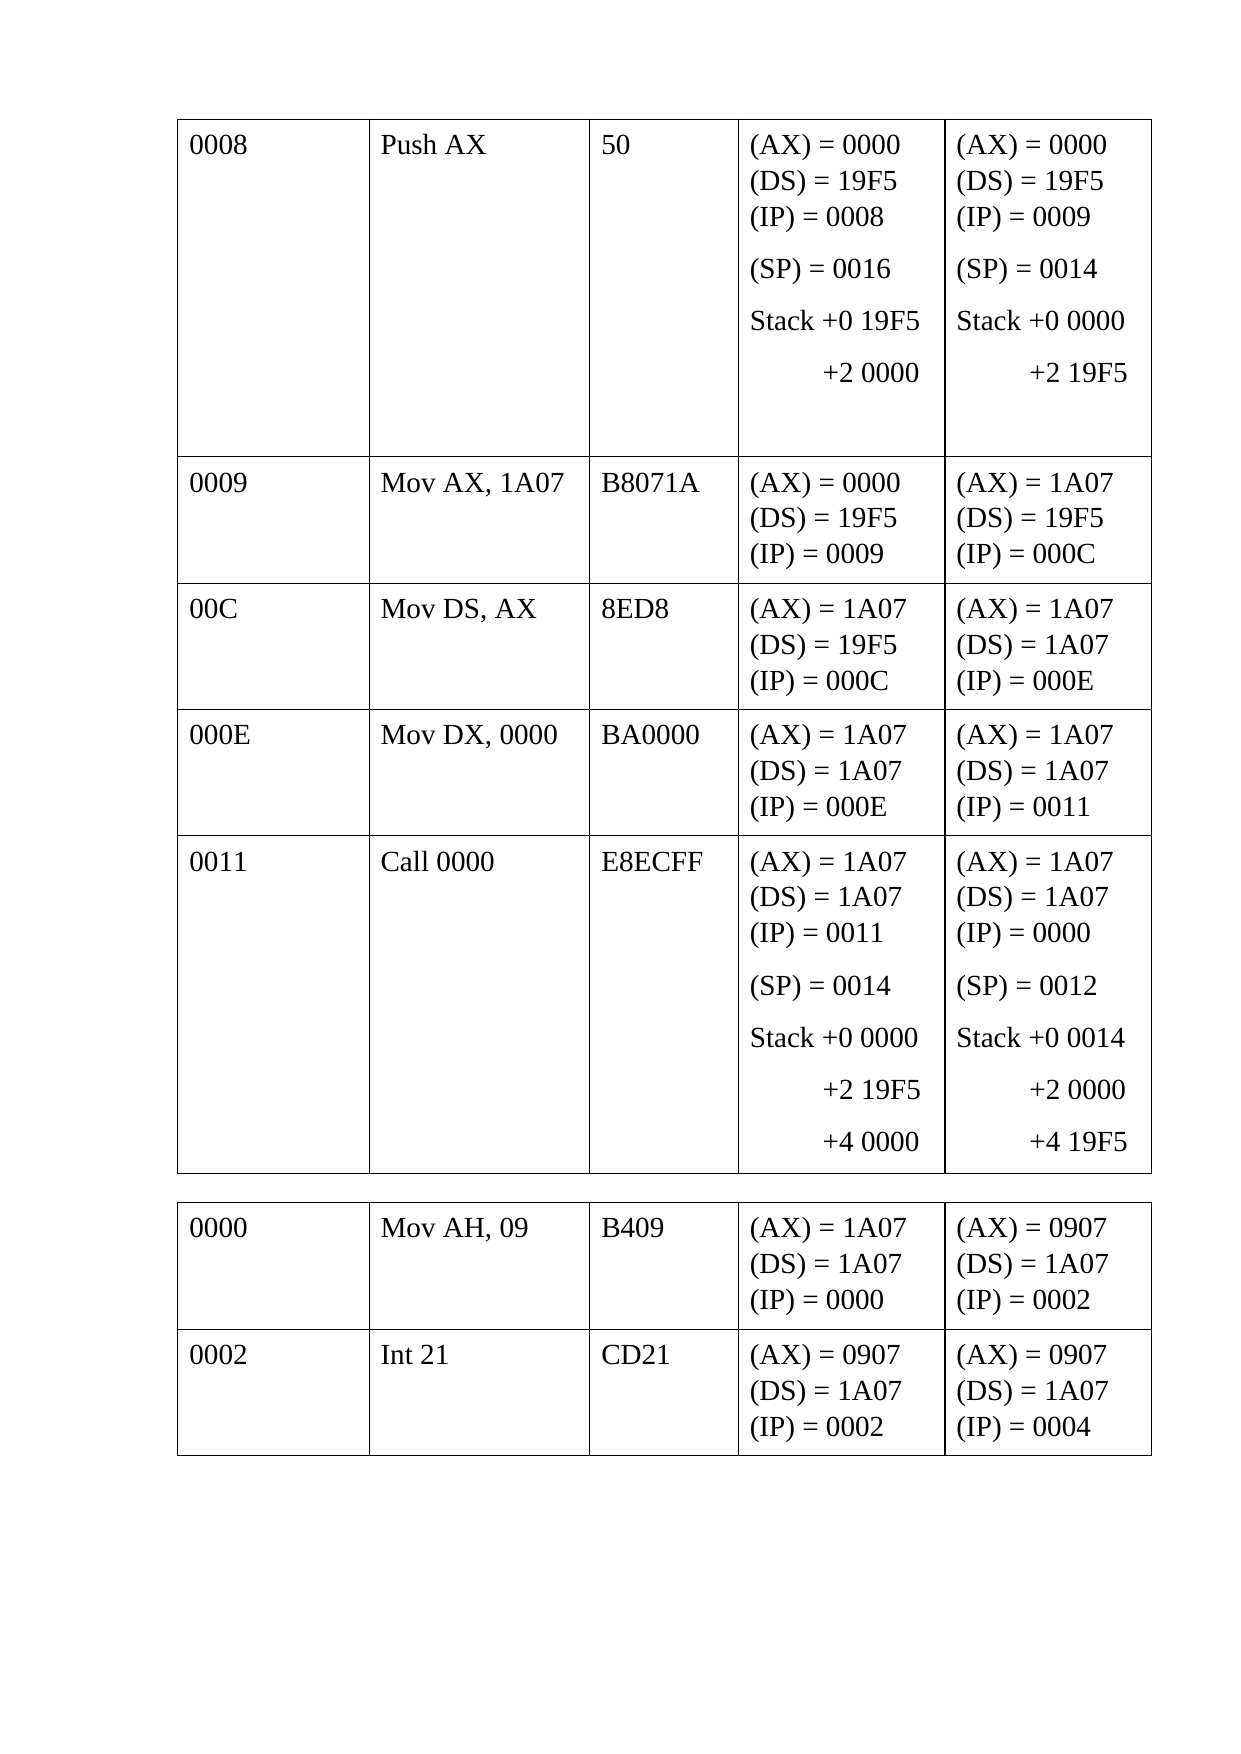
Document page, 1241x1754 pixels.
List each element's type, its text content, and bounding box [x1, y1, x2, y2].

table_cell (AX) = 1A07 (DS) = 19F5 (IP) = 000C [739, 584, 944, 709]
table_cell BA0000 [590, 710, 738, 835]
table_cell Int 21 [370, 1330, 589, 1455]
table_cell CD21 [590, 1330, 738, 1455]
table_cell E8ECFF [590, 836, 738, 1173]
table_cell 0008 [178, 120, 369, 456]
table_cell B8071A [590, 457, 738, 582]
table_header Mov AH, 09 [370, 1203, 589, 1328]
table_cell (AX) = 1A07 (DS) = 1A07 (IP) = 000E [946, 584, 1151, 709]
table_cell (AX) = 1A07 (DS) = 1A07 (IP) = 000E [739, 710, 944, 835]
table_cell (AX) = 1A07 (DS) = 1A07 (IP) = 0000 (SP) = 0012 Stack +0 0014 +2 0000 +4 19F5 [946, 836, 1151, 1173]
table_cell (AX) = 0907 (DS) = 1A07 (IP) = 0002 [739, 1330, 944, 1455]
table_cell (AX) = 0000 (DS) = 19F5 (IP) = 0009 (SP) = 0014 Stack +0 0000 +2 19F5 [946, 120, 1151, 456]
table_cell (AX) = 0000 (DS) = 19F5 (IP) = 0009 [739, 457, 944, 582]
table_header (AX) = 1A07 (DS) = 1A07 (IP) = 0000 [739, 1203, 944, 1328]
table_header (AX) = 0907 (DS) = 1A07 (IP) = 0002 [946, 1203, 1151, 1328]
table_cell (AX) = 1A07 (DS) = 19F5 (IP) = 000C [946, 457, 1151, 582]
table_cell (AX) = 0907 (DS) = 1A07 (IP) = 0004 [946, 1330, 1151, 1455]
table_cell 50 [590, 120, 738, 456]
table_cell 8ED8 [590, 584, 738, 709]
table_cell Mov AX, 1A07 [370, 457, 589, 582]
table_header B409 [590, 1203, 738, 1328]
table_cell 00C [178, 584, 369, 709]
table_cell 0002 [178, 1330, 369, 1455]
table_cell Mov DX, 0000 [370, 710, 589, 835]
table_cell 0011 [178, 836, 369, 1173]
table_cell Push AX [370, 120, 589, 456]
table_cell 0009 [178, 457, 369, 582]
table_cell Mov DS, AX [370, 584, 589, 709]
table_cell (AX) = 1A07 (DS) = 1A07 (IP) = 0011 [946, 710, 1151, 835]
table_cell Call 0000 [370, 836, 589, 1173]
table_cell 000E [178, 710, 369, 835]
table_header 0000 [178, 1203, 369, 1328]
table_cell (AX) = 1A07 (DS) = 1A07 (IP) = 0011 (SP) = 0014 Stack +0 0000 +2 19F5 +4 0000 [739, 836, 944, 1173]
table_cell (AX) = 0000 (DS) = 19F5 (IP) = 0008 (SP) = 0016 Stack +0 19F5 +2 0000 [739, 120, 944, 456]
